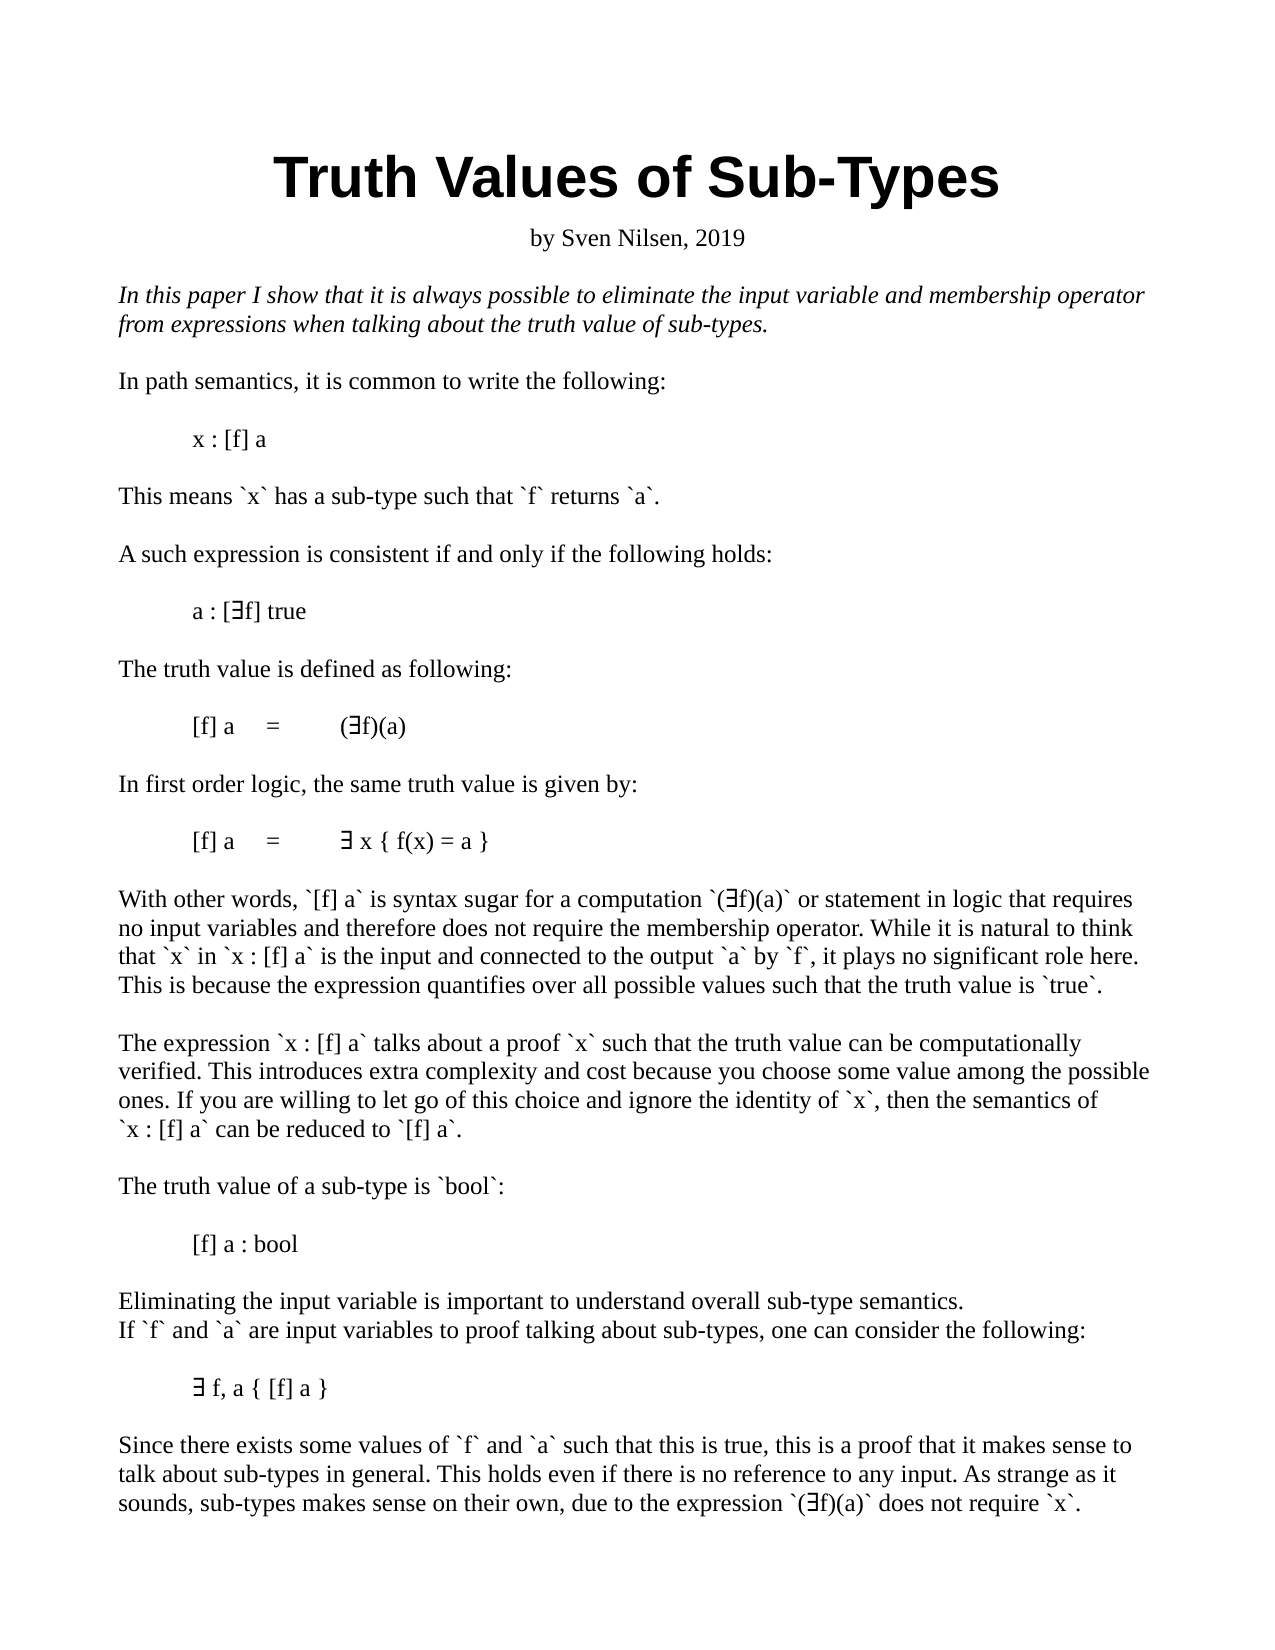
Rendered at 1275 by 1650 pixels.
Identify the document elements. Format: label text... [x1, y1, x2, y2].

text The expression `x : [f] a` talks about a proof `x` such that the truth value can be computationally verified. This introduces extra complexity and cost because you choose some value among the possible ones. If you are willing to let go of this choice and ignore the identity of `x`, then the semantics of `x : [f] a` can be reduced to `[f] a`. [118, 1028, 1157, 1143]
text The truth value is defined as following: [118, 654, 1157, 683]
title Truth Values of Sub-Types [118, 143, 1157, 210]
text [f] a = (∃f)(a) [118, 711, 1157, 740]
text Eliminating the input variable is important to understand overall sub-type semantics. [118, 1286, 1157, 1315]
text If `f` and `a` are input variables to proof talking about sub-types, one can consider the following: [118, 1315, 1157, 1344]
text by Sven Nilsen, 2019 [118, 223, 1157, 251]
text In this paper I show that it is always possible to eliminate the input variable and membership operator from expressions when talking about the truth value of sub-types. [118, 280, 1157, 338]
text x : [f] a [118, 424, 1157, 453]
text ∃ f, a { [f] a } [118, 1373, 1157, 1401]
text [f] a = ∃ x { f(x) = a } [118, 826, 1157, 855]
text With other words, `[f] a` is syntax sugar for a computation `(∃f)(a)` or statement in logic that requires no input variables and therefore does not require the membership operator. While it is natural to think that `x` in `x : [f] a` is the input and connected to the output `a` by `f`, it plays no significant role here. This is because the expression quantifies over all possible values such that the truth value is `true`. [118, 884, 1157, 999]
text a : [∃f] true [118, 596, 1157, 625]
text A such expression is consistent if and only if the following holds: [118, 539, 1157, 568]
text [f] a : bool [118, 1229, 1157, 1258]
text Since there exists some values of `f` and `a` such that this is true, this is a proof that it makes sense to talk about sub-types in general. This holds even if there is no reference to any input. As strange as it sounds, sub-types makes sense on their own, due to the expression `(∃f)(a)` does not require `x`. [118, 1430, 1157, 1516]
text This means `x` has a sub-type such that `f` returns `a`. [118, 481, 1157, 510]
text The truth value of a sub-type is `bool`: [118, 1171, 1157, 1200]
text In path semantics, it is common to write the following: [118, 366, 1157, 395]
text In first order logic, the same truth value is given by: [118, 769, 1157, 798]
